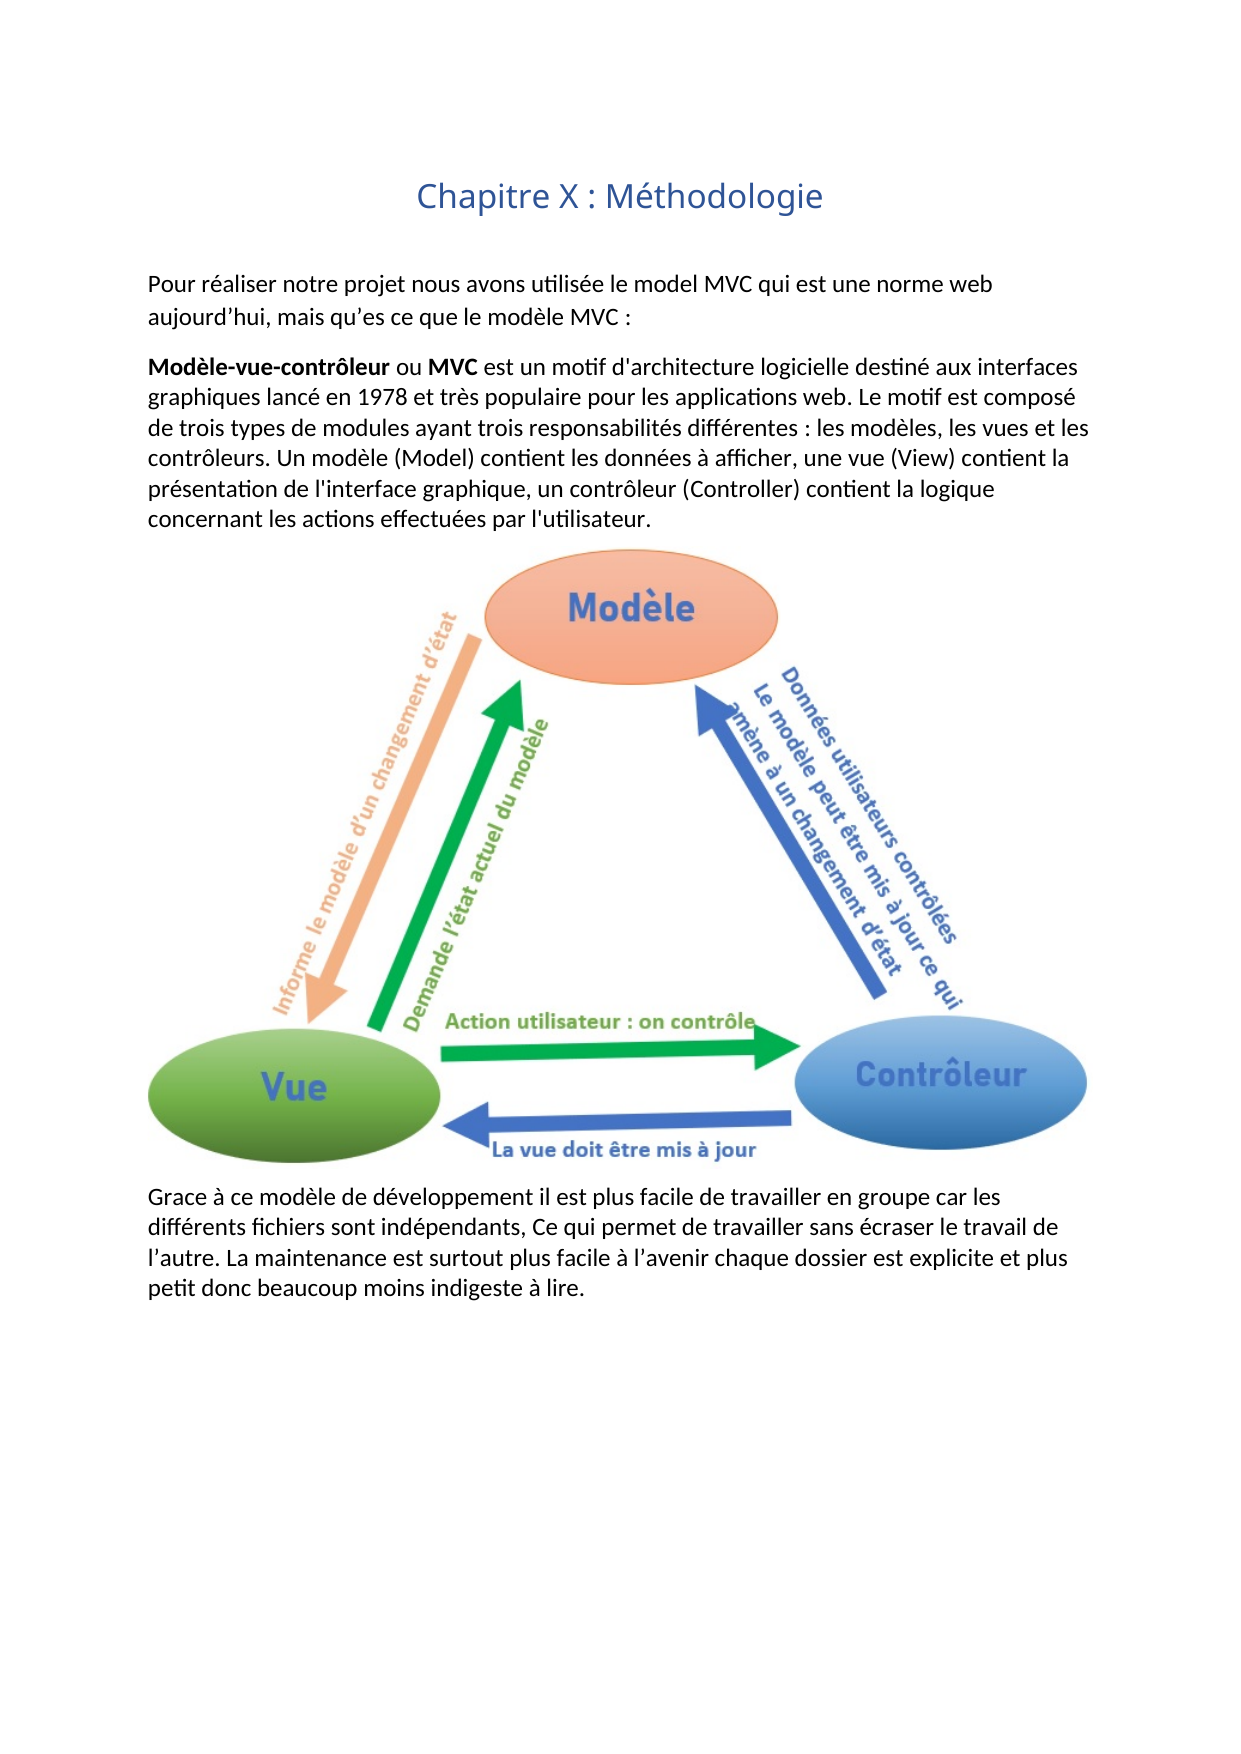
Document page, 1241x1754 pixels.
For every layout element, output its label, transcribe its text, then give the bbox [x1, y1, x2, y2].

text Grace à ce modèle de développement il est plus facile de travailler en groupe car les différents fichiers sont indépendants, Ce qui permet de travailler sans écraser le travail de l’autre. La maintenance est surtout plus facile à l’avenir chaque dossier est explicite et plus petit donc beaucoup moins indigeste à lire. [148, 1181, 1093, 1303]
picture [147, 546, 1093, 1169]
text Modèle-vue-contrôleur ou MVC est un motif d'architecture logicielle destiné aux interfaces graphiques lancé en 1978 et très populaire pour les applications web. Le motif est composé de trois types de modules ayant trois responsabilités différentes : les modèles, les vues et les contrôleurs. Un modèle (Model) contient les données à afficher, une vue (View) contient la présentation de l'interface graphique, un contrôleur (Controller) contient la logique concernant les actions effectuées par l'utilisateur. [148, 351, 1093, 534]
text Pour réaliser notre projet nous avons utilisée le model MVC qui est une norme web aujourd’hui, mais qu’es ce que le modèle MVC : [148, 268, 1093, 332]
subtitle Chapitre X : Méthodologie [148, 173, 1093, 218]
